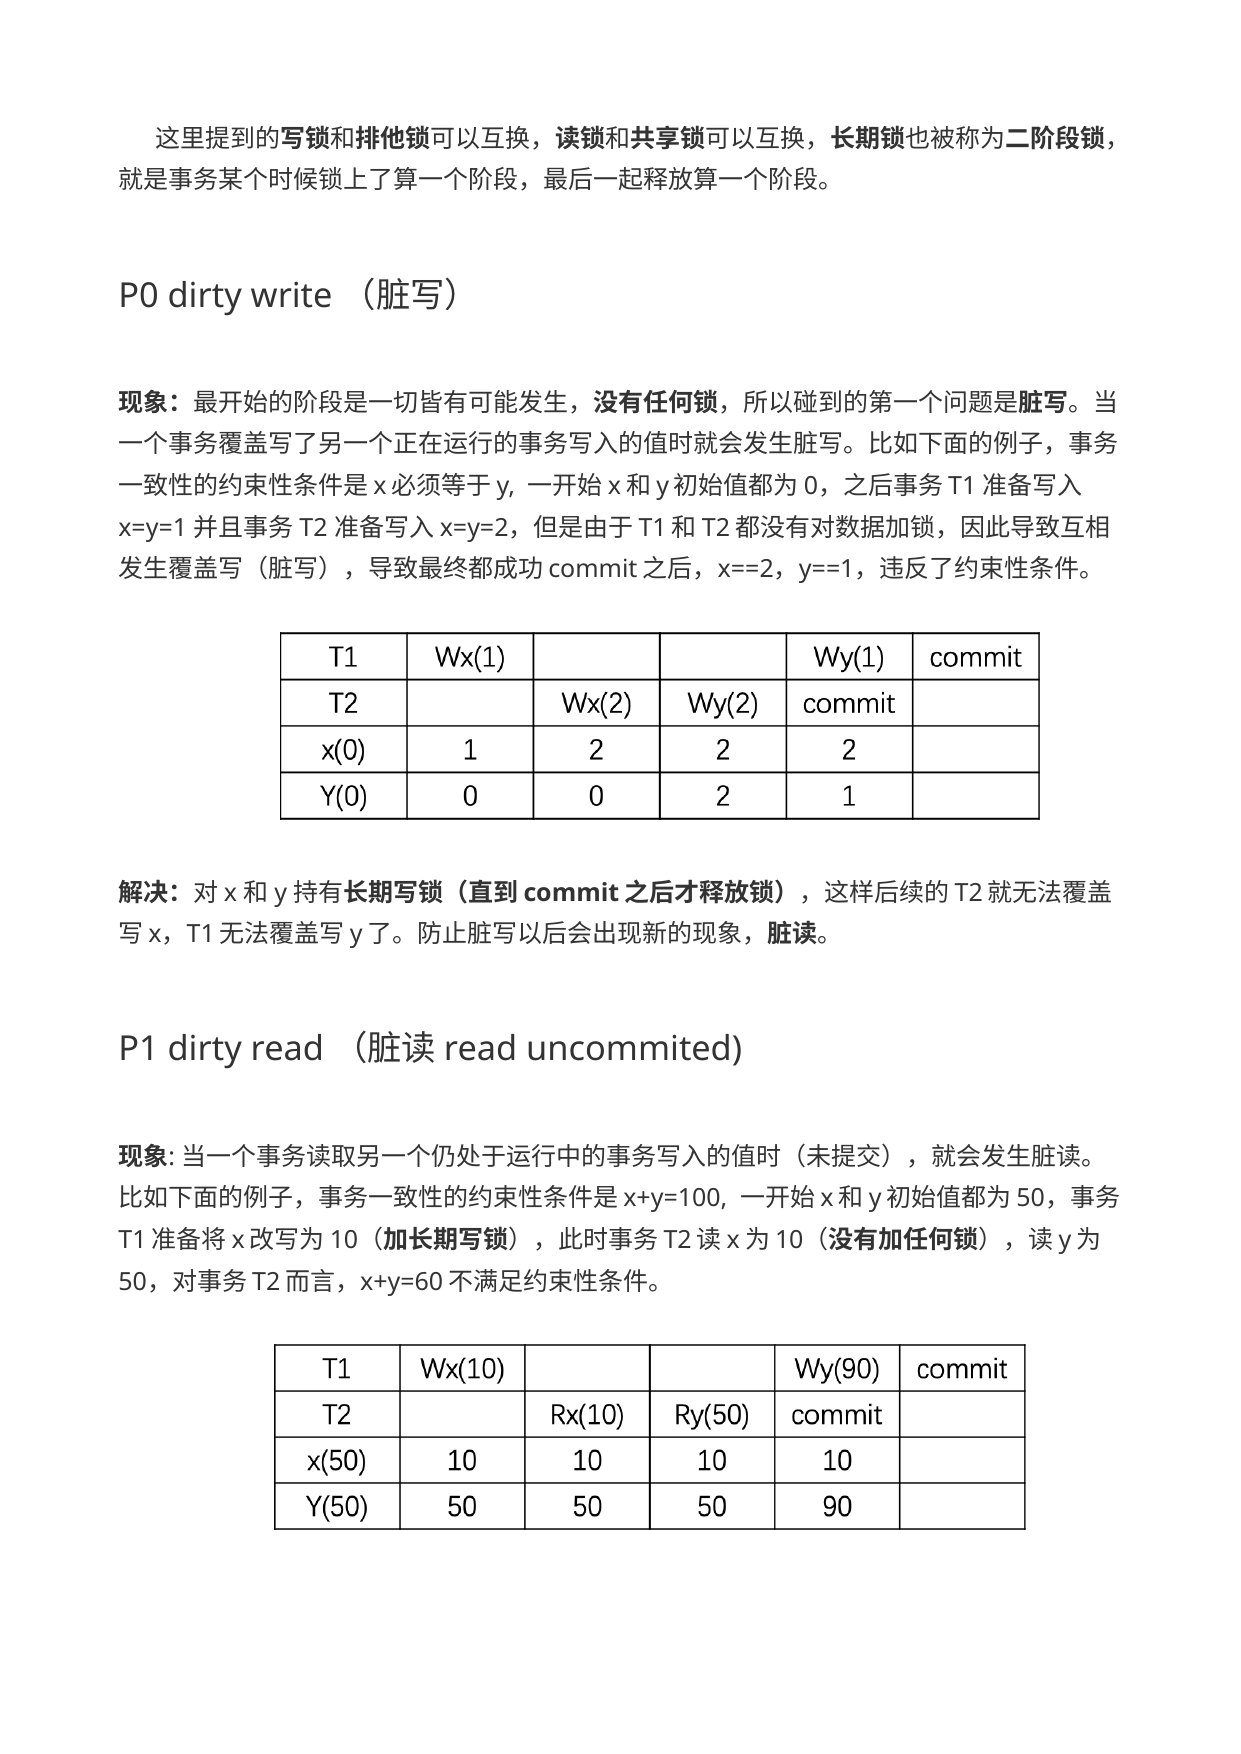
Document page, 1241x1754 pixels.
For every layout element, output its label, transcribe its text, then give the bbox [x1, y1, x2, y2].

text 这里提到的写锁和排他锁可以互换，读锁和共享锁可以互换，长期锁也被称为二阶段锁，就是事务某个时候锁上了算一个阶段，最后一起释放算一个阶段。 [118, 118, 1122, 196]
picture [268, 621, 1050, 831]
subtitle P1 dirty read （脏读 read uncommited) [118, 1021, 1122, 1071]
subtitle P0 dirty write （脏写） [118, 267, 1122, 317]
text 现象：最开始的阶段是一切皆有可能发生，没有任何锁，所以碰到的第一个问题是脏写。当一个事务覆盖写了另一个正在运行的事务写入的值时就会发生脏写。比如下面的例子，事务一致性的约束性条件是x必须等于y, 一开始x和y初始值都为0，之后事务T1 准备写入 x=y=1 并且事务 T2 准备写入 x=y=2，但是由于T1和T2都没有对数据加锁，因此导致互相发生覆盖写（脏写），导致最终都成功commit之后，x==2，y==1，违反了约束性条件。 [118, 382, 1122, 585]
text 现象: 当一个事务读取另一个仍处于运行中的事务写入的值时（未提交），就会发生脏读。比如下面的例子，事务一致性的约束性条件是x+y=100, 一开始x和y初始值都为50，事务T1准备将x改写为10（加长期写锁），此时事务T2读x为10（没有加任何锁），读y为50，对事务T2而言，x+y=60不满足约束性条件。 [118, 1136, 1122, 1297]
text 解决：对 x 和 y 持有长期写锁（直到commit之后才释放锁），这样后续的T2就无法覆盖写x，T1无法覆盖写y了。防止脏写以后会出现新的现象，脏读。 [118, 872, 1122, 950]
picture [261, 1333, 1044, 1544]
